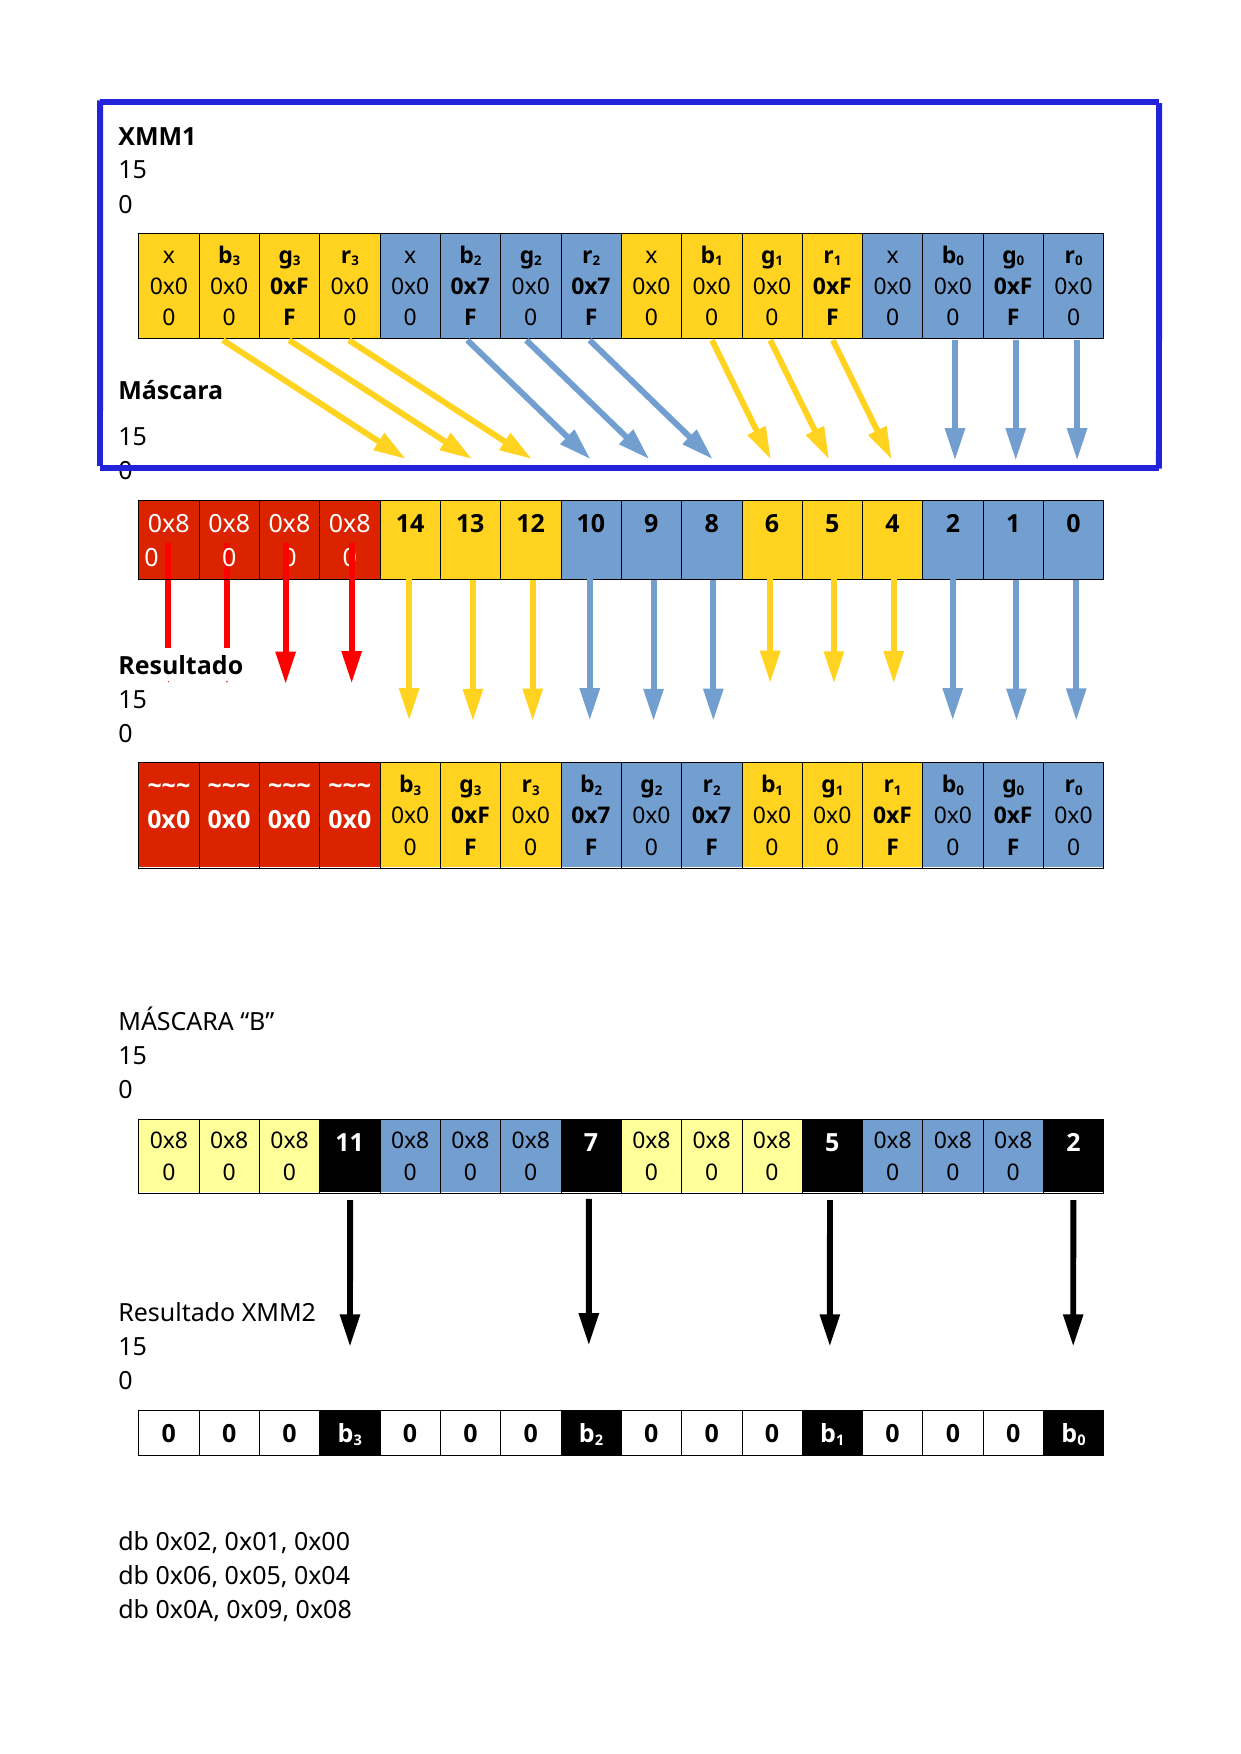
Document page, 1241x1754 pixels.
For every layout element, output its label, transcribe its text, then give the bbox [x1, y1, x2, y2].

text Resultado [716, 647, 769, 681]
table_header x 0x00 [622, 234, 681, 338]
text Resultado [170, 647, 225, 681]
table_header 0 [200, 1411, 259, 1455]
table_header 0 [1044, 501, 1103, 579]
table_header b1 0x00 [743, 763, 802, 867]
table_header g0 0xFF [984, 763, 1043, 867]
text [353, 1295, 585, 1329]
text Resultado XMM2 [118, 1295, 347, 1329]
text Resultado [536, 647, 587, 681]
text Resultado [353, 647, 406, 681]
text [833, 1295, 1070, 1329]
table_header 0x80 [743, 1120, 802, 1192]
table_header g2 0x00 [501, 234, 561, 338]
table_header 5 [803, 501, 862, 579]
table_header x 0x00 [381, 234, 440, 338]
table_header 0 [501, 1411, 561, 1455]
table_header 0x80 [441, 1120, 500, 1192]
table_header b3 [320, 1411, 380, 1455]
text Resultado [287, 647, 350, 681]
text [346, 372, 443, 406]
text Resultado [229, 647, 284, 681]
table_header 7 [562, 1120, 621, 1192]
table_header 5 [803, 1120, 862, 1192]
text 15 0 [118, 471, 1122, 487]
table_header 0x80 [923, 1120, 983, 1192]
table_header r0 0x00 [1044, 763, 1103, 867]
table_header 14 [381, 501, 440, 579]
text XMM1 [118, 118, 1122, 152]
table_header r2 0x7F [682, 763, 742, 867]
text [1080, 372, 1122, 406]
text [506, 372, 588, 406]
table_header b2 0x7F [562, 763, 621, 867]
table_header b0 0x00 [923, 763, 983, 867]
table_header 0x80 [984, 1120, 1043, 1192]
table_header b2 [562, 1411, 621, 1455]
text [853, 372, 952, 406]
table_header r3 0x00 [320, 234, 380, 338]
table_header 0x80 [200, 501, 259, 579]
table_header 0 [984, 1411, 1043, 1455]
table_header 0x80 [501, 1120, 561, 1192]
text Resultado [1079, 647, 1122, 681]
table_header r1 0xFF [803, 234, 862, 338]
table_header 0x80 [381, 1120, 440, 1192]
table_header 1 [984, 501, 1043, 579]
text [1077, 1295, 1122, 1329]
table_header 0x80 [682, 1120, 742, 1192]
table_header r2 0x7F [562, 234, 621, 338]
text 15 0 [118, 419, 1122, 465]
table_header 12 [501, 501, 561, 579]
table_header 0 [441, 1411, 500, 1455]
text Resultado [835, 647, 892, 681]
table_header 0x80 [622, 1120, 681, 1192]
table_header 2 [1044, 1120, 1103, 1192]
text [790, 372, 861, 406]
text 15 0 [118, 681, 1122, 749]
text Resultado [1019, 647, 1073, 681]
table_header 0 [381, 1411, 440, 1455]
text [958, 372, 1013, 406]
table_header b3 0x00 [381, 763, 440, 867]
table_header 0 [622, 1411, 681, 1455]
table_header 0x80 [260, 501, 319, 579]
table_header 11 [320, 1120, 380, 1192]
table_header 0 [682, 1411, 742, 1455]
table_header 0 [260, 1411, 319, 1455]
table_header ~~~ 0x0 [139, 763, 199, 867]
text db 0x02, 0x01, 0x00 [118, 1523, 1122, 1557]
table_header 0x80 [139, 1120, 199, 1192]
table_header 0x80 [139, 501, 199, 579]
table_header 0 [863, 1411, 922, 1455]
table_header r0 0x00 [1044, 234, 1103, 338]
table_header ~~~ 0x0 [260, 763, 319, 867]
text db 0x0A, 0x09, 0x08 [118, 1591, 1122, 1626]
table_header g0 0xFF [984, 234, 1043, 338]
text Resultado [593, 647, 651, 681]
table_header ~~~ 0x0 [320, 763, 380, 867]
text Resultado [771, 647, 833, 681]
text Resultado [956, 647, 1013, 681]
text [1019, 372, 1074, 406]
table_header r3 0x00 [501, 763, 561, 867]
table_header g3 0xFF [441, 763, 500, 867]
text [565, 372, 652, 406]
text Resultado [412, 647, 470, 681]
table_header 0 [743, 1411, 802, 1455]
text Máscara [118, 372, 317, 406]
table_header 0 [923, 1411, 983, 1455]
table_header 0x80 [200, 1120, 259, 1192]
table_header 0x80 [320, 501, 380, 579]
table_header 13 [441, 501, 500, 579]
text Resultado [895, 647, 950, 681]
table_header r1 0xFF [863, 763, 922, 867]
table_header ~~~ 0x0 [200, 763, 259, 867]
table_header g3 0xFF [260, 234, 319, 338]
text [592, 1295, 826, 1329]
table_header g1 0x00 [803, 763, 862, 867]
table_header b1 [803, 1411, 862, 1455]
table_header 0 [139, 1411, 199, 1455]
text 15 0 [118, 1038, 1122, 1106]
table_header b1 0x00 [682, 234, 742, 338]
text [732, 372, 798, 406]
table_header 6 [743, 501, 802, 579]
text Resultado [476, 647, 530, 681]
table_header g1 0x00 [743, 234, 802, 338]
text db 0x06, 0x05, 0x04 [118, 1557, 1122, 1591]
table_header g2 0x00 [622, 763, 681, 867]
table_header x 0x00 [863, 234, 922, 338]
text [628, 372, 740, 406]
text [279, 372, 383, 406]
table_header b2 0x7F [441, 234, 500, 338]
text 15 0 [118, 1329, 1122, 1397]
text 15 0 [118, 152, 1122, 220]
table_header 4 [863, 501, 922, 579]
table_header 2 [923, 501, 983, 579]
text [405, 372, 530, 406]
table_header x 0x00 [139, 234, 199, 338]
table_header 8 [682, 501, 742, 579]
table_header b3 0x00 [200, 234, 259, 338]
table_header 10 [562, 501, 621, 579]
table_header 0x80 [260, 1120, 319, 1192]
table_header b0 0x00 [923, 234, 983, 338]
text Resultado [118, 647, 167, 681]
text Resultado [657, 647, 710, 681]
table_header 9 [622, 501, 681, 579]
text MÁSCARA “B” [118, 1004, 1122, 1038]
table_header 0x80 [863, 1120, 922, 1192]
table_header b0 [1044, 1411, 1103, 1455]
